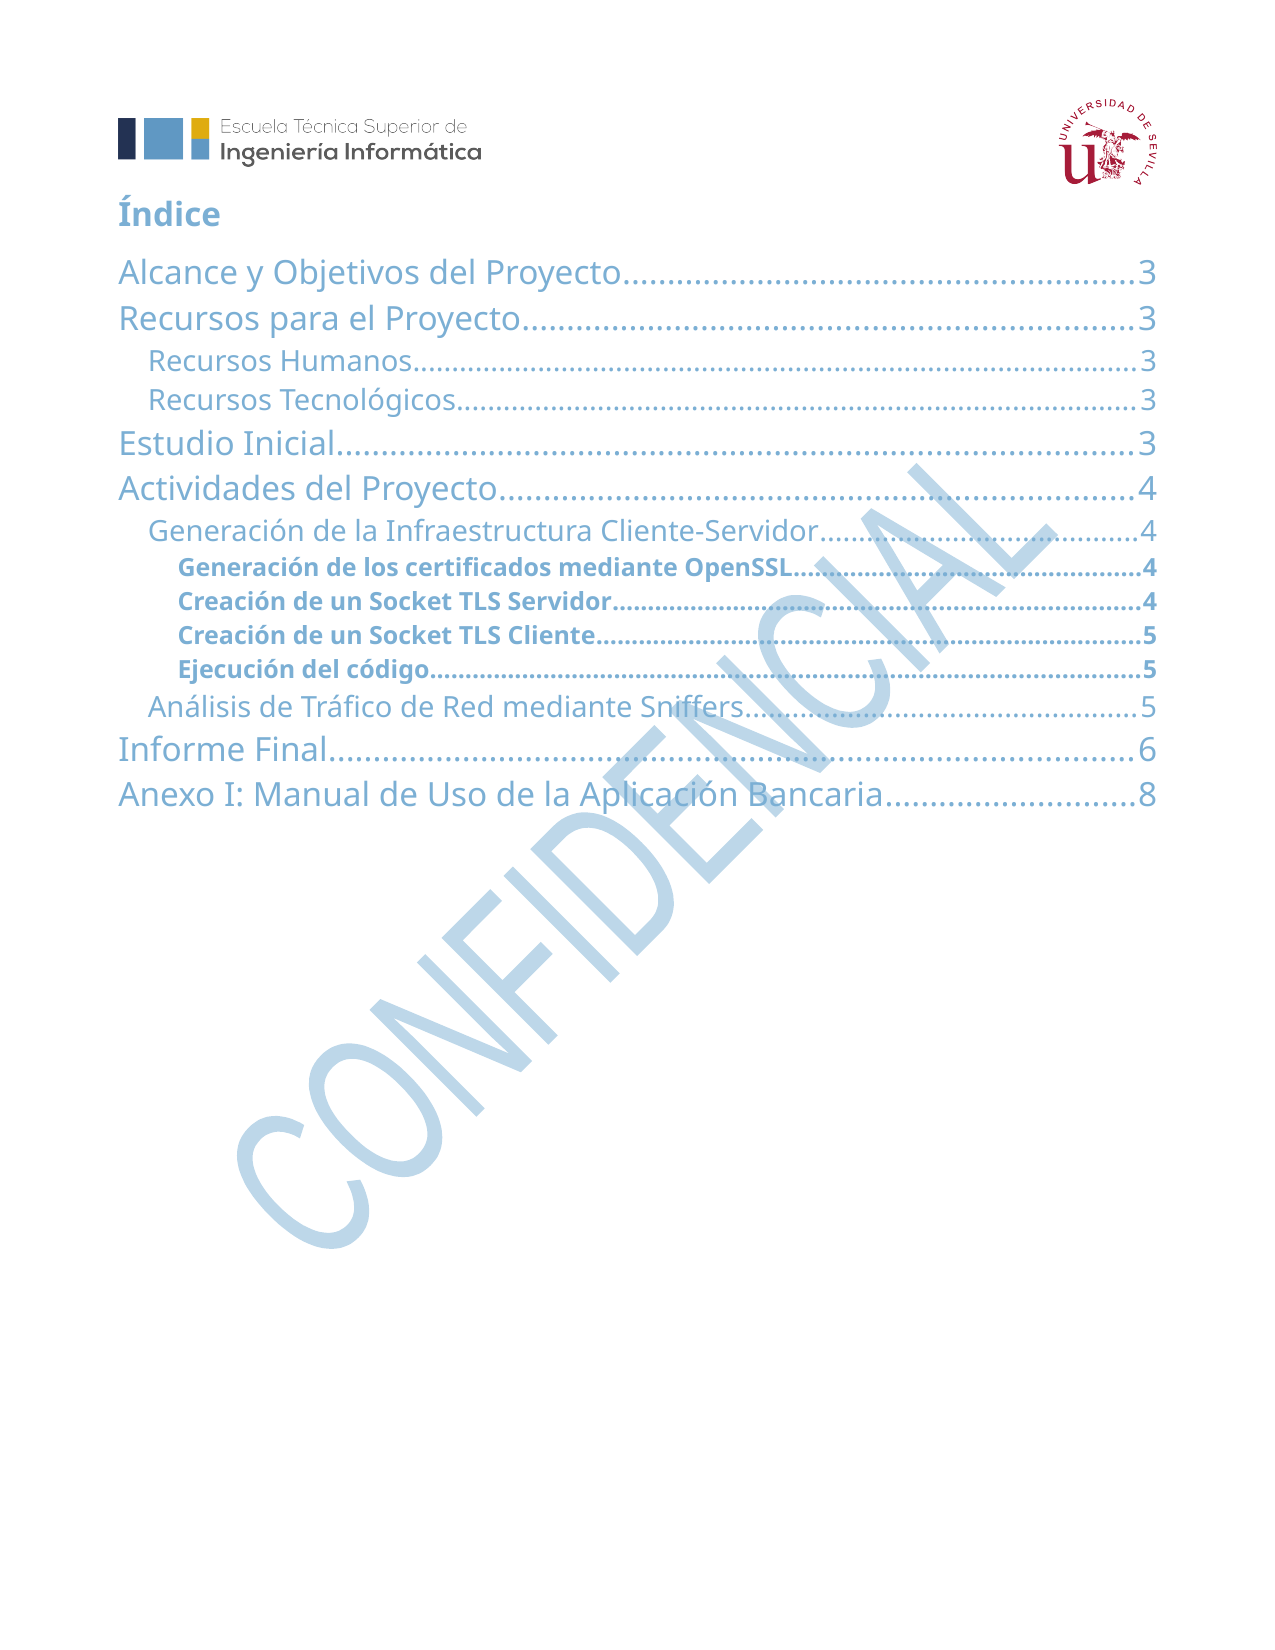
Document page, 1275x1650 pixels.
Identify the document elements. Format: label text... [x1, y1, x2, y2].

text Creación de un Socket TLS Servidor 4 [853, 584, 918, 618]
picture [118, 118, 481, 167]
text Ejecución del código 5 [778, 652, 1157, 686]
text Creación de un Socket TLS Cliente 5 [774, 618, 899, 652]
picture [1058, 99, 1157, 185]
text Anexo I: Manual de Uso de la Aplicación Bancaria 8 [747, 771, 1157, 817]
text Creación de un Socket TLS Servidor 4 [927, 584, 1157, 618]
text Ejecución del código 5 [177, 652, 781, 686]
text Creación de un Socket TLS Cliente 5 [935, 618, 1157, 652]
text Análisis de Tráfico de Red mediante Sniffers 5 [867, 686, 1157, 726]
text Generación de los certificados mediante OpenSSL 4 [944, 550, 1157, 584]
text Creación de un Socket TLS Cliente 5 [177, 618, 761, 652]
text Análisis de Tráfico de Red mediante Sniffers 5 [802, 686, 875, 711]
text Estudio Inicial 3 [118, 419, 1157, 465]
text Generación de los certificados mediante OpenSSL 4 [177, 550, 898, 584]
text Informe Final 6 [702, 726, 813, 771]
text Generación de la Infraestructura Cliente-Servidor 4 [148, 510, 878, 550]
text Informe Final 6 [118, 726, 652, 771]
text Actividades del Proyecto 4 [920, 465, 1157, 510]
text Anexo I: Manual de Uso de la Aplicación Bancaria 8 [118, 771, 641, 817]
text Informe Final 6 [633, 726, 728, 771]
text Análisis de Tráfico de Red mediante Sniffers 5 [148, 686, 777, 726]
text Generación de la Infraestructura Cliente-Servidor 4 [876, 510, 983, 550]
text Recursos Tecnológicos 3 [148, 379, 1157, 419]
text Generación de la Infraestructura Cliente-Servidor 4 [965, 510, 1157, 550]
text Recursos Humanos 3 [148, 340, 1157, 379]
text Creación de un Socket TLS Servidor 4 [177, 584, 865, 618]
text Alcance y Objetivos del Proyecto 3 [118, 249, 1157, 294]
text Informe Final 6 [744, 726, 804, 752]
text Actividades del Proyecto 4 [118, 465, 943, 510]
text Informe Final 6 [797, 726, 1157, 771]
text Generación de los certificados mediante OpenSSL 4 [894, 550, 941, 584]
text Anexo I: Manual de Uso de la Aplicación Bancaria 8 [625, 771, 774, 817]
subtitle Índice [118, 191, 1157, 237]
text Recursos para el Proyecto 3 [118, 294, 1157, 340]
text Análisis de Tráfico de Red mediante Sniffers 5 [757, 686, 835, 726]
text Creación de un Socket TLS Cliente 5 [887, 618, 938, 652]
